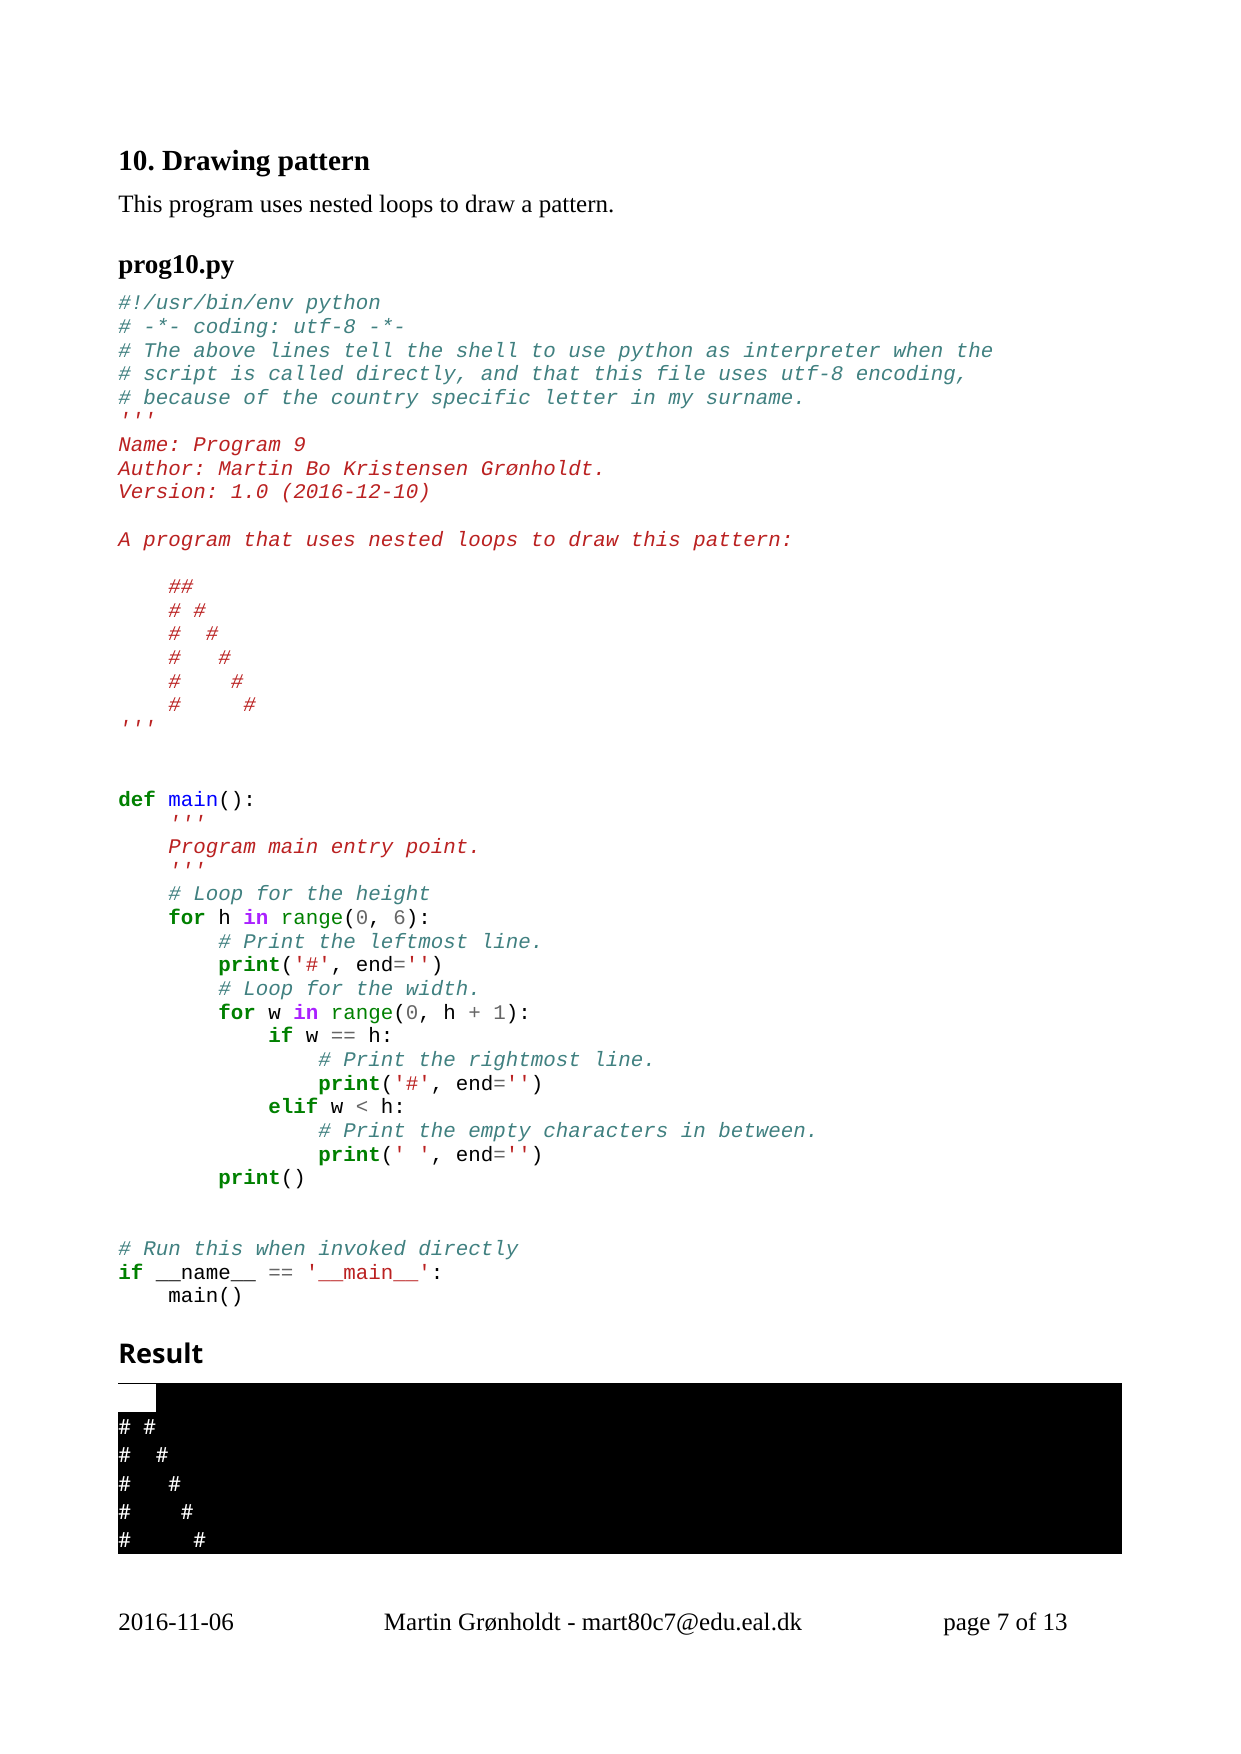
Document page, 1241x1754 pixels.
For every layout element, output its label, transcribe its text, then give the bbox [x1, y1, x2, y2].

text Name: Program 9 [118, 434, 1122, 458]
text # # [118, 694, 1122, 718]
text A program that uses nested loops to draw this pattern: [118, 529, 1122, 552]
text # # [118, 671, 1122, 694]
text Program main entry point. [118, 836, 1122, 860]
text print('#', end='') [118, 1073, 1122, 1096]
text for h in range(0, 6): [118, 907, 1122, 931]
text Author: Martin Bo Kristensen Grønholdt. [118, 458, 1122, 481]
text ''' [118, 860, 1122, 883]
text # Loop for the width. [118, 978, 1122, 1002]
text elif w < h: [118, 1096, 1122, 1120]
text ''' [118, 812, 1122, 836]
text This program uses nested loops to draw a pattern. [118, 189, 1122, 218]
text # Print the leftmost line. [118, 931, 1122, 954]
text # Loop for the height [118, 883, 1122, 907]
text ## # # [118, 1383, 1122, 1440]
text # because of the country specific letter in my surname. [118, 387, 1122, 411]
text print(' ', end='') [118, 1143, 1122, 1167]
subtitle prog10.py [118, 249, 1122, 280]
text main() [118, 1285, 1122, 1309]
text for w in range(0, h + 1): [118, 1002, 1122, 1025]
text #!/usr/bin/env python [118, 292, 1122, 316]
text # # [118, 1440, 1122, 1469]
text # # [118, 647, 1122, 671]
subtitle Result [118, 1334, 1122, 1371]
text print() [118, 1167, 1122, 1191]
text print('#', end='') [118, 954, 1122, 978]
text # Print the rightmost line. [118, 1049, 1122, 1073]
text if __name__ == '__main__': [118, 1262, 1122, 1285]
text # The above lines tell the shell to use python as interpreter when the [118, 339, 1122, 363]
text # script is called directly, and that this file uses utf-8 encoding, [118, 363, 1122, 387]
text # Run this when invoked directly [118, 1238, 1122, 1262]
text def main(): [118, 789, 1122, 812]
text # # [118, 1526, 1122, 1554]
text # # [118, 623, 1122, 647]
text ''' [118, 718, 1122, 742]
text Version: 1.0 (2016-12-10) [118, 481, 1122, 505]
text ## [118, 576, 1122, 600]
text if w == h: [118, 1025, 1122, 1049]
text # # [118, 1497, 1122, 1526]
text ''' [118, 411, 1122, 434]
text # # [118, 1469, 1122, 1497]
text # -*- coding: utf-8 -*- [118, 316, 1122, 339]
text # Print the empty characters in between. [118, 1120, 1122, 1143]
text # # [118, 600, 1122, 623]
subtitle 10. Drawing pattern [118, 143, 1122, 177]
